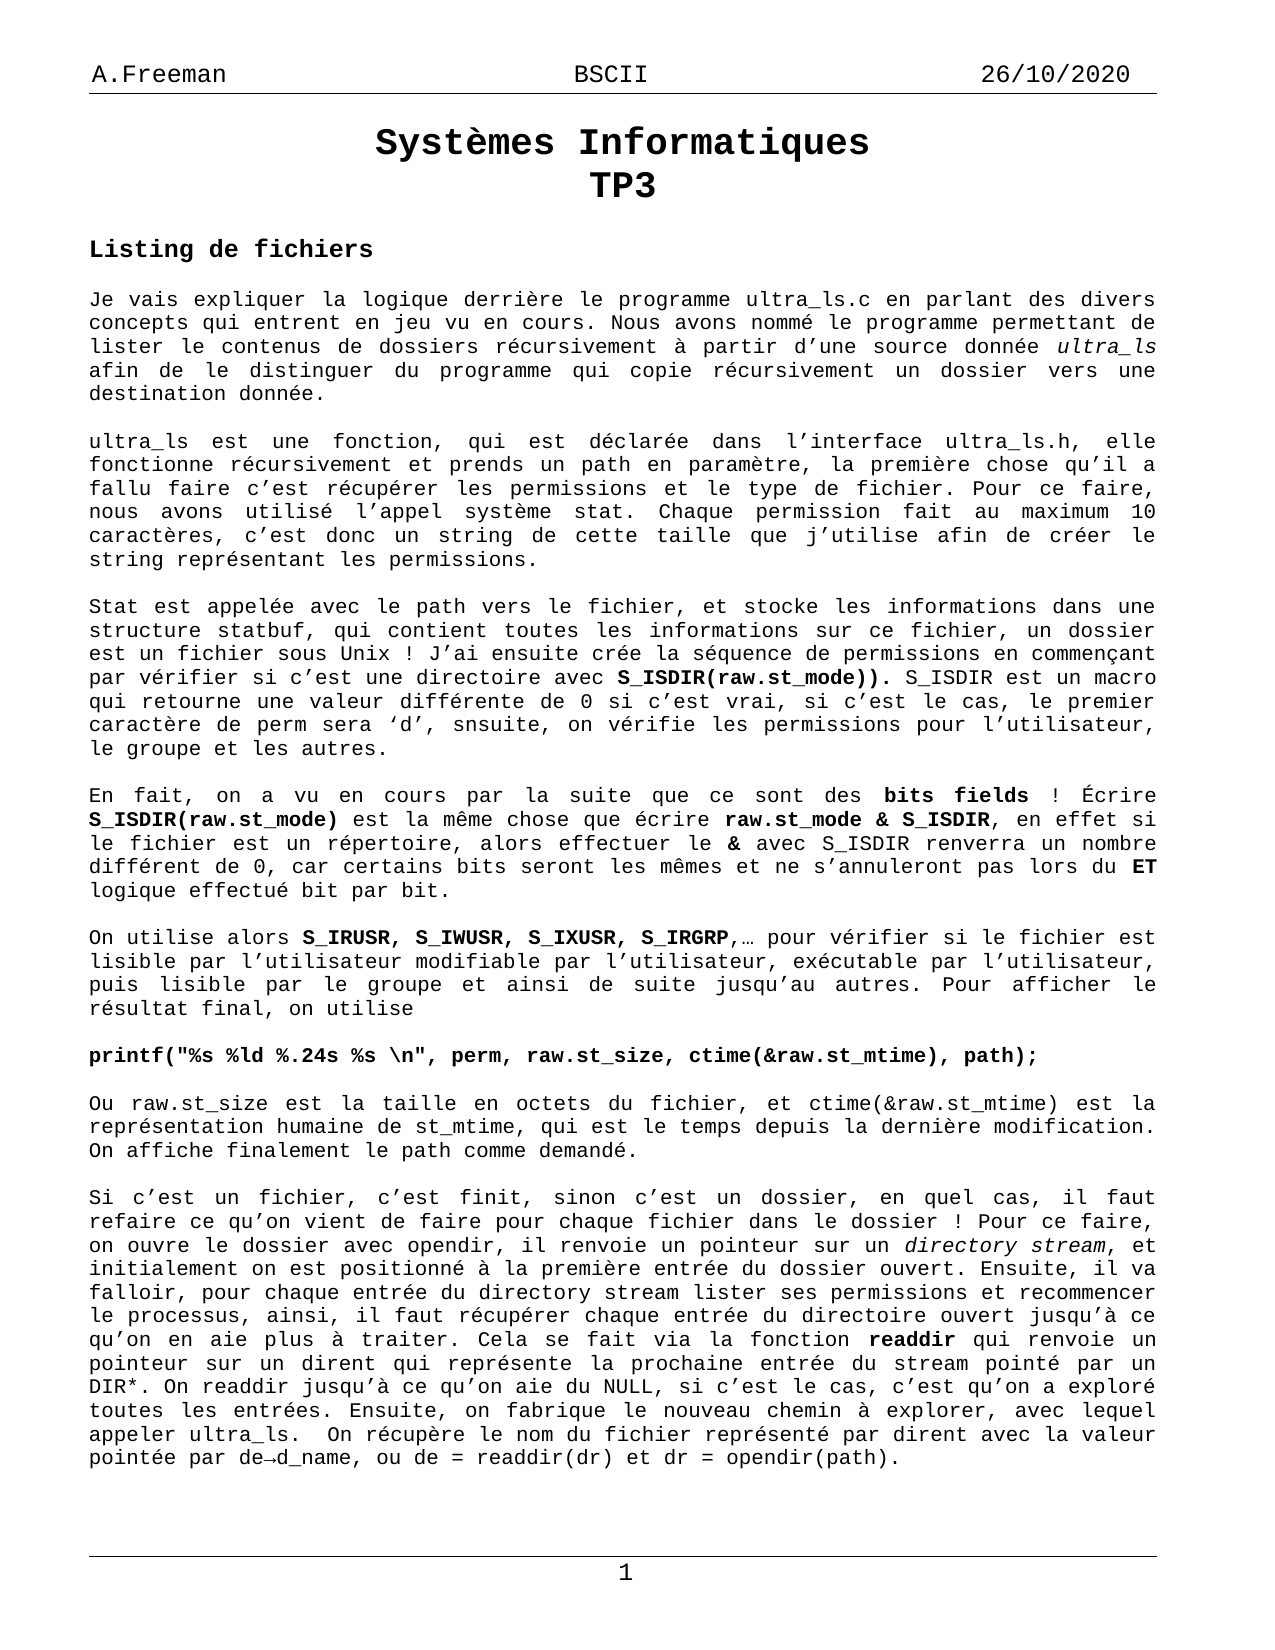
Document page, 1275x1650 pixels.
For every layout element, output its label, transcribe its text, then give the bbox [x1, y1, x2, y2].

text On utilise alors S_IRUSR, S_IWUSR, S_IXUSR, S_IRGRP,… pour vérifier si le fichier est lisible par l’utilisateur modifiable par l’utilisateur, exécutable par l’utilisateur, puis lisible par le groupe et ainsi de suite jusqu’au autres. Pour afficher le résultat final, on utilise [88, 927, 1157, 1022]
text Je vais expliquer la logique derrière le programme ultra_ls.c en parlant des divers concepts qui entrent en jeu vu en cours. Nous avons nommé le programme permettant de lister le contenus de dossiers récursivement à partir d’une source donnée ultra_ls afin de le distinguer du programme qui copie récursivement un dossier vers une destination donnée. [88, 289, 1157, 407]
text ultra_ls est une fonction, qui est déclarée dans l’interface ultra_ls.h, elle fonctionne récursivement et prends un path en paramètre, la première chose qu’il a fallu faire c’est récupérer les permissions et le type de fichier. Pour ce faire, nous avons utilisé l’appel système stat. Chaque permission fait au maximum 10 caractères, c’est donc un string de cette taille que j’utilise afin de créer le string représentant les permissions. [88, 431, 1157, 572]
text Ou raw.st_size est la taille en octets du fichier, et ctime(&raw.st_mtime) est la représentation humaine de st_mtime, qui est le temps depuis la dernière modification. On affiche finalement le path comme demandé. [88, 1093, 1157, 1164]
text Si c’est un fichier, c’est finit, sinon c’est un dossier, en quel cas, il faut refaire ce qu’on vient de faire pour chaque fichier dans le dossier ! Pour ce faire, on ouvre le dossier avec opendir, il renvoie un pointeur sur un directory stream, et initialement on est positionné à la première entrée du dossier ouvert. Ensuite, il va falloir, pour chaque entrée du directory stream lister ses permissions et recommencer le processus, ainsi, il faut récupérer chaque entrée du directoire ouvert jusqu’à ce qu’on en aie plus à traiter. Cela se fait via la fonction readdir qui renvoie un pointeur sur un dirent qui représente la prochaine entrée du stream pointé par un DIR*. On readdir jusqu’à ce qu’on aie du NULL, si c’est le cas, c’est qu’on a exploré toutes les entrées. Ensuite, on fabrique le nouveau chemin à explorer, avec lequel appeler ultra_ls. On récupère le nom du fichier représenté par dirent avec la valeur pointée par de→d_name, ou de = readdir(dr) et dr = opendir(path). [88, 1187, 1157, 1471]
text Listing de fichiers [88, 237, 1157, 265]
text En fait, on a vu en cours par la suite que ce sont des bits fields ! Écrire S_ISDIR(raw.st_mode) est la même chose que écrire raw.st_mode & S_ISDIR, en effet si le fichier est un répertoire, alors effectuer le & avec S_ISDIR renverra un nombre différent de 0, car certains bits seront les mêmes et ne s’annuleront pas lors du ET logique effectué bit par bit. [88, 785, 1157, 903]
text Stat est appelée avec le path vers le fichier, et stocke les informations dans une structure statbuf, qui contient toutes les informations sur ce fichier, un dossier est un fichier sous Unix ! J’ai ensuite crée la séquence de permissions en commençant par vérifier si c’est une directoire avec S_ISDIR(raw.st_mode)). S_ISDIR est un macro qui retourne une valeur différente de 0 si c’est vrai, si c’est le cas, le premier caractère de perm sera ‘d’, snsuite, on vérifie les permissions pour l’utilisateur, le groupe et les autres. [88, 596, 1157, 762]
text TP3 [88, 166, 1157, 208]
text Systèmes Informatiques [88, 123, 1157, 166]
text printf("%s %ld %.24s %s \n", perm, raw.st_size, ctime(&raw.st_mtime), path); [88, 1045, 1157, 1069]
